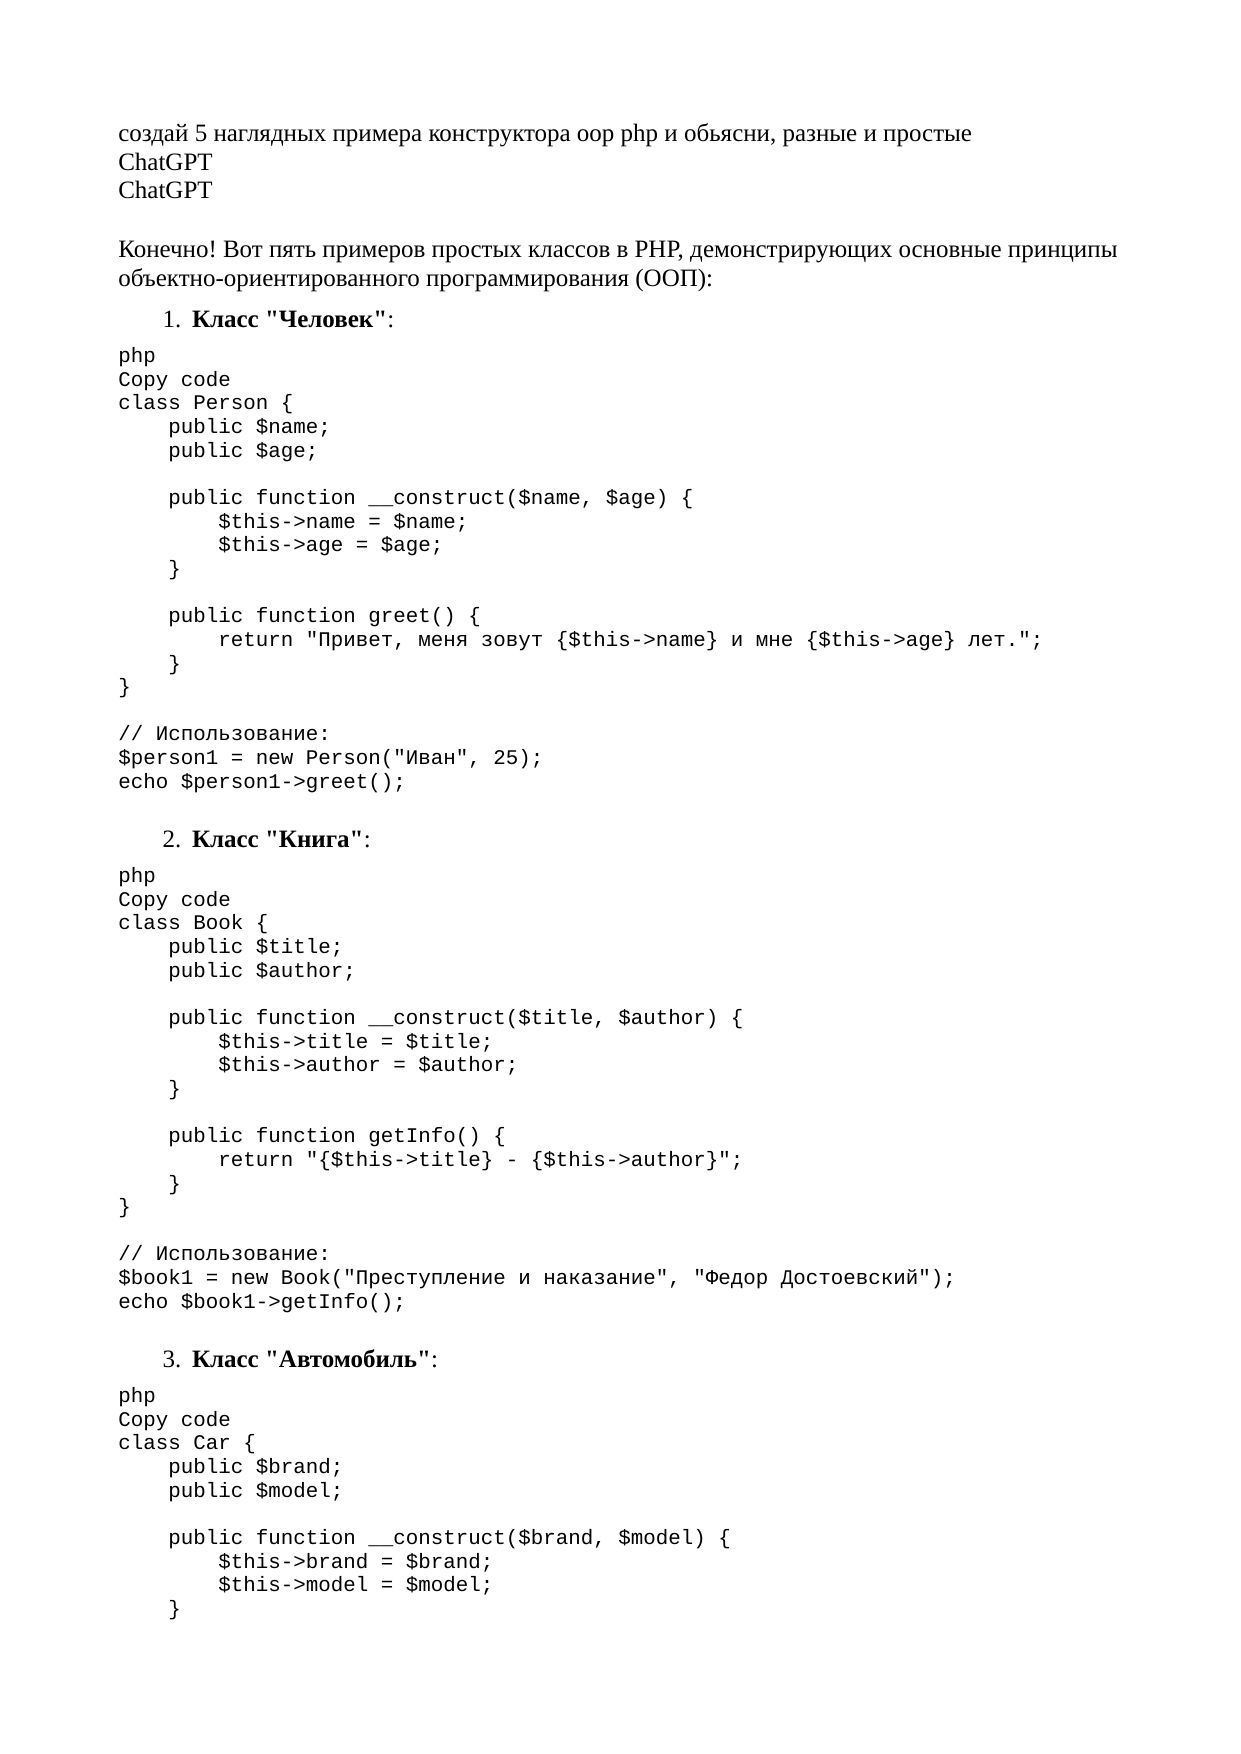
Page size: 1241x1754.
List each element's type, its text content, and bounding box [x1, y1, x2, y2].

text public function getInfo() { [118, 1125, 1122, 1149]
text public function __construct($brand, $model) { [118, 1527, 1122, 1551]
text public $age; [118, 440, 1122, 463]
text ChatGPT [118, 147, 1122, 176]
text php [118, 345, 1122, 369]
text echo $person1->greet(); [118, 771, 1122, 794]
text echo $book1->getInfo(); [118, 1291, 1122, 1314]
text public $model; [118, 1480, 1122, 1503]
text $this->model = $model; [118, 1574, 1122, 1598]
text } [118, 676, 1122, 700]
text $this->age = $age; [118, 534, 1122, 558]
text class Car { [118, 1432, 1122, 1456]
text ChatGPT [118, 176, 1122, 204]
text // Использование: [118, 1243, 1122, 1267]
text $this->name = $name; [118, 511, 1122, 534]
text // Использование: [118, 723, 1122, 747]
text $this->title = $title; [118, 1031, 1122, 1054]
text создай 5 наглядных примера конструктора oop php и обьясни, разные и простые [118, 118, 1122, 147]
text php [118, 1385, 1122, 1409]
text class Person { [118, 392, 1122, 416]
text public $name; [118, 416, 1122, 440]
text public function __construct($name, $age) { [118, 487, 1122, 511]
text } [118, 1078, 1122, 1102]
text $person1 = new Person("Иван", 25); [118, 747, 1122, 771]
text class Book { [118, 912, 1122, 936]
text } [118, 1598, 1122, 1622]
text return "{$this->title} - {$this->author}"; [118, 1149, 1122, 1172]
text public $author; [118, 960, 1122, 983]
list Класс "Автомобиль": [162, 1344, 1122, 1373]
text Copy code [118, 369, 1122, 392]
text } [118, 652, 1122, 676]
list Класс "Человек": [162, 304, 1122, 333]
text Copy code [118, 889, 1122, 912]
text public $title; [118, 936, 1122, 960]
text Copy code [118, 1409, 1122, 1432]
text php [118, 865, 1122, 889]
text $this->brand = $brand; [118, 1551, 1122, 1574]
text public function greet() { [118, 605, 1122, 629]
text $book1 = new Book("Преступление и наказание", "Федор Достоевский"); [118, 1267, 1122, 1291]
list Класс "Книга": [162, 824, 1122, 853]
text $this->author = $author; [118, 1054, 1122, 1078]
text } [118, 1196, 1122, 1220]
text } [118, 558, 1122, 582]
text } [118, 1172, 1122, 1196]
text public $brand; [118, 1456, 1122, 1480]
text public function __construct($title, $author) { [118, 1007, 1122, 1031]
text return "Привет, меня зовут {$this->name} и мне {$this->age} лет."; [118, 629, 1122, 652]
text Конечно! Вот пять примеров простых классов в PHP, демонстрирующих основные принципы объектно-ориентированного программирования (ООП): [118, 234, 1122, 291]
